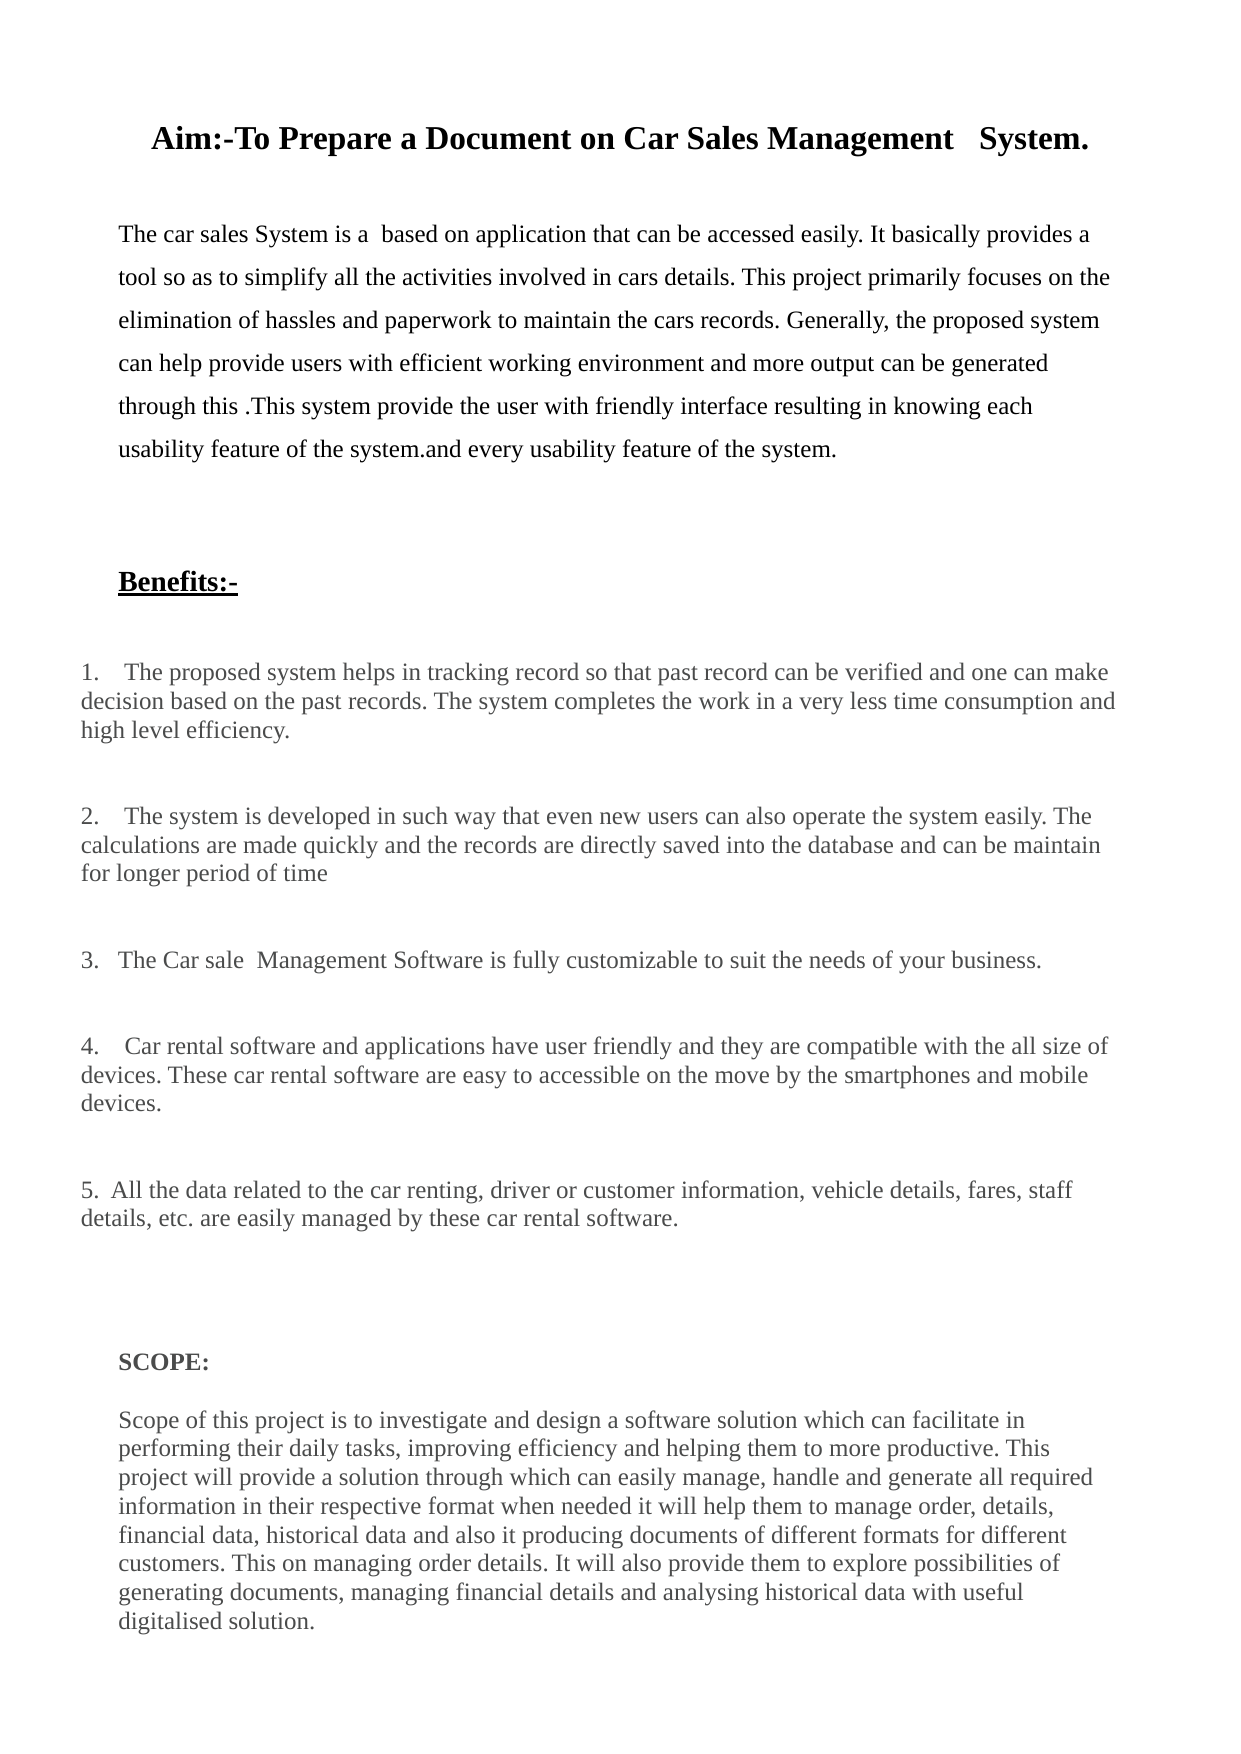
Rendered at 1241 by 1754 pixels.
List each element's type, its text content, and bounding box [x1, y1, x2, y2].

text Aim:-To Prepare a Document on Car Sales Management System. [118, 118, 1122, 156]
list 4. Car rental software and applications have user friendly and they are compatible with the all size of devices. These car rental software are easy to accessible on the move by the smartphones and mobile devices. [81, 1031, 1122, 1117]
list 5. All the data related to the car renting, driver or customer information, vehicle details, fares, staff details, etc. are easily managed by these car rental software. [81, 1175, 1122, 1232]
text SCOPE: [118, 1347, 1122, 1376]
text Benefits:- [118, 564, 1122, 597]
list 2. The system is developed in such way that even new users can also operate the system easily. The calculations are made quickly and the records are directly saved into the database and can be maintain for longer period of time [81, 801, 1122, 887]
text The car sales System is a based on application that can be accessed easily. It basically provides a tool so as to simplify all the activities involved in cars details. This project primarily focuses on the elimination of hassles and paperwork to maintain the cars records. Generally, the proposed system can help provide users with efficient working environment and more output can be generated through this .This system provide the user with friendly interface resulting in knowing each usability feature of the system.and every usability feature of the system. [118, 219, 1122, 463]
text Scope of this project is to investigate and design a software solution which can facilitate in performing their daily tasks, improving efficiency and helping them to more productive. This project will provide a solution through which can easily manage, handle and generate all required information in their respective format when needed it will help them to manage order, details, financial data, historical data and also it producing documents of different formats for different customers. This on managing order details. It will also provide them to explore possibilities of generating documents, managing financial details and analysing historical data with useful digitalised solution. [118, 1405, 1122, 1635]
list 1. The proposed system helps in tracking record so that past record can be verified and one can make decision based on the past records. The system completes the work in a very less time consumption and high level efficiency. [81, 657, 1122, 743]
list 3. The Car sale Management Software is fully customizable to suit the needs of your business. [81, 945, 1122, 973]
